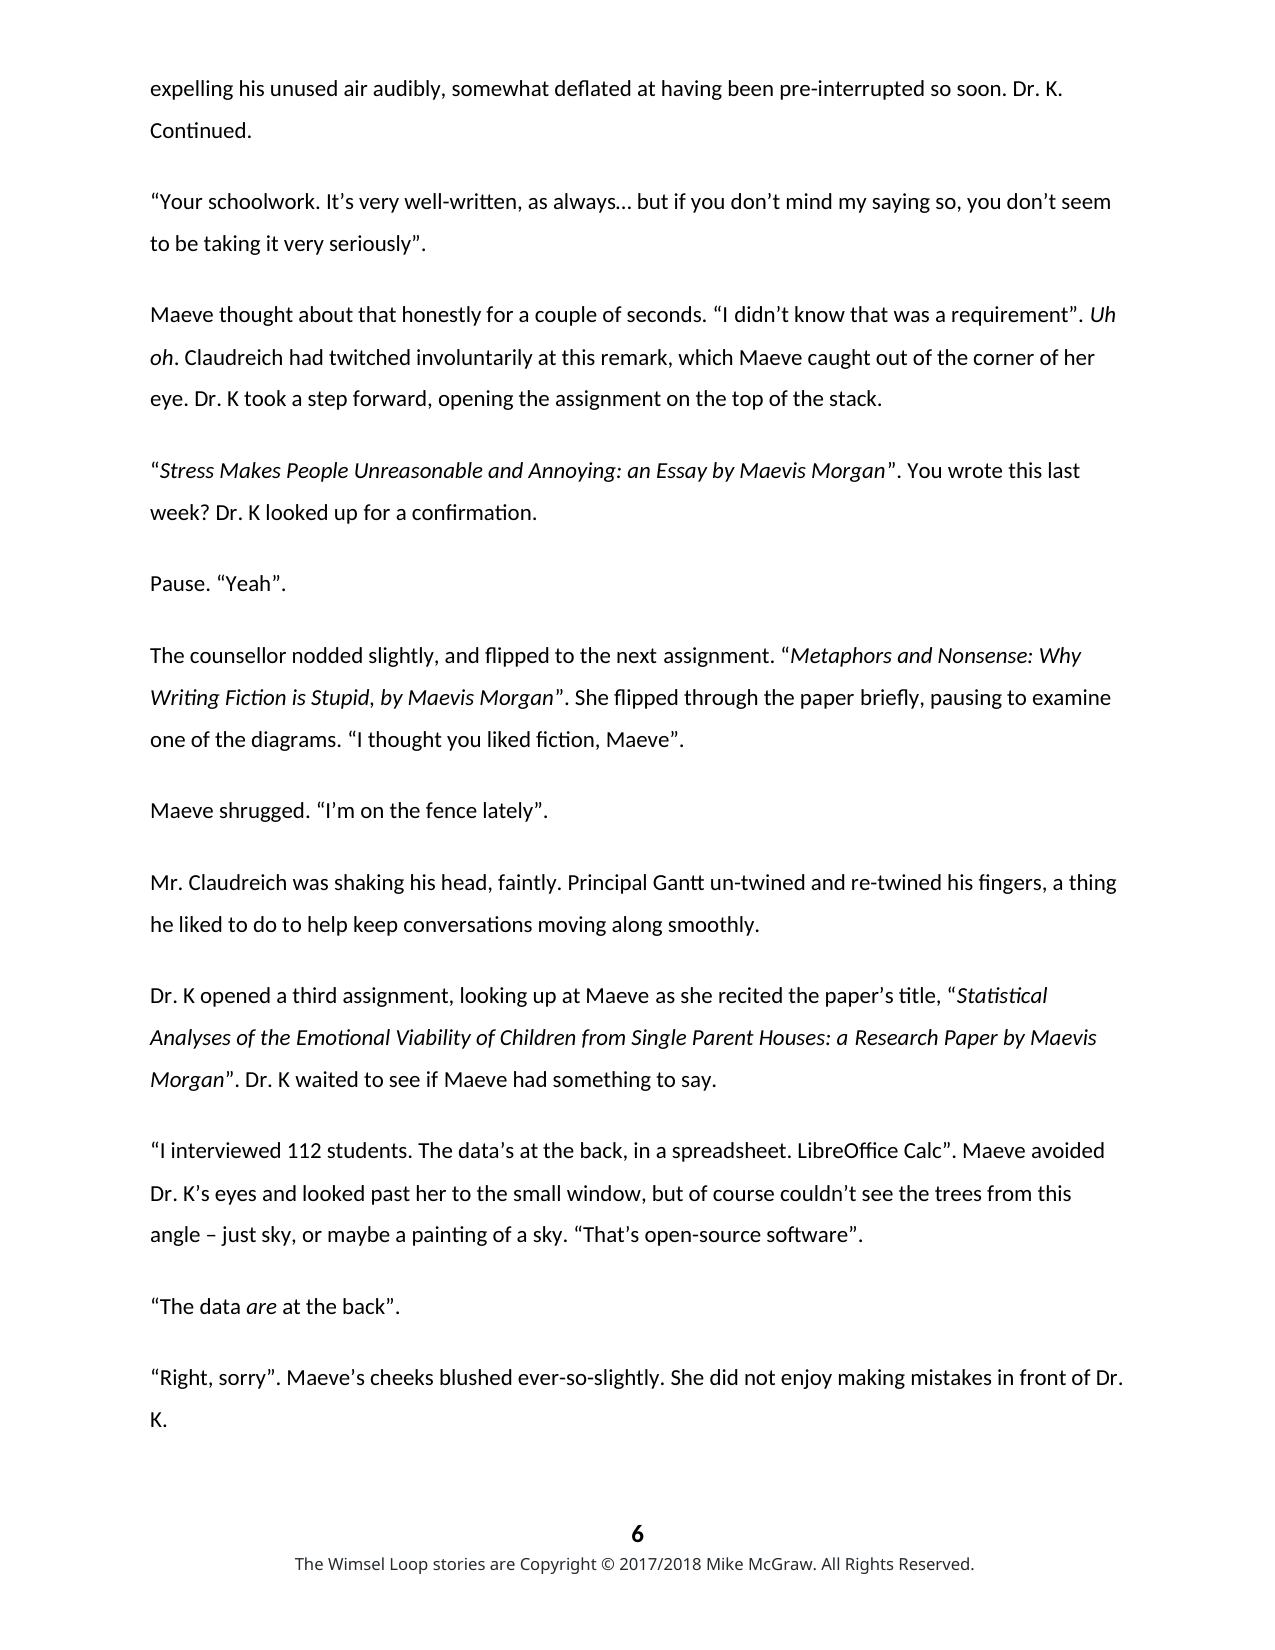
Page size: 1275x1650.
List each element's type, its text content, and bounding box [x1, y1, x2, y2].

text Dr. K opened a third assignment, looking up at Maeve as she recited the paper’s title, “Statistical Analyses of the Emotional Viability of Children from Single Parent Houses: a Research Paper by Maevis Morgan”. Dr. K waited to see if Maeve had something to say. [150, 981, 1125, 1093]
text Mr. Claudreich was shaking his head, faintly. Principal Gantt un-twined and re-twined his fingers, a thing he liked to do to help keep conversations moving along smoothly. [150, 868, 1125, 938]
text “Stress Makes People Unreasonable and Annoying: an Essay by Maevis Morgan”. You wrote this last week? Dr. K looked up for a confirmation. [150, 456, 1125, 526]
text The counsellor nodded slightly, and flipped to the next assignment. “Metaphors and Nonsense: Why Writing Fiction is Stupid, by Maevis Morgan”. She flipped through the paper briefly, pausing to examine one of the diagrams. “I thought you liked fiction, Maeve”. [150, 641, 1125, 753]
text “Your schoolwork. It’s very well-written, as always… but if you don’t mind my saying so, you don’t seem to be taking it very seriously”. [150, 187, 1125, 257]
text Maeve shrugged. “I’m on the fence lately”. [150, 796, 1125, 824]
text “Right, sorry”. Maeve’s cheeks blushed ever-so-slightly. She did not enjoy making mistakes in front of Dr. K. [150, 1363, 1125, 1433]
text Pause. “Yeah”. [150, 569, 1125, 597]
text expelling his unused air audibly, somewhat deflated at having been pre-interrupted so soon. Dr. K. Continued. [150, 74, 1125, 144]
text “I interviewed 112 students. The data’s at the back, in a spreadsheet. LibreOffice Calc”. Maeve avoided Dr. K’s eyes and looked past her to the small window, but of course couldn’t see the trees from this angle – just sky, or maybe a painting of a sky. “That’s open-source software”. [150, 1137, 1125, 1249]
text “The data are at the back”. [150, 1292, 1125, 1320]
text Maeve thought about that honestly for a couple of seconds. “I didn’t know that was a requirement”. Uh oh. Claudreich had twitched involuntarily at this remark, which Maeve caught out of the corner of her eye. Dr. K took a step forward, opening the assignment on the top of the stack. [150, 301, 1125, 413]
